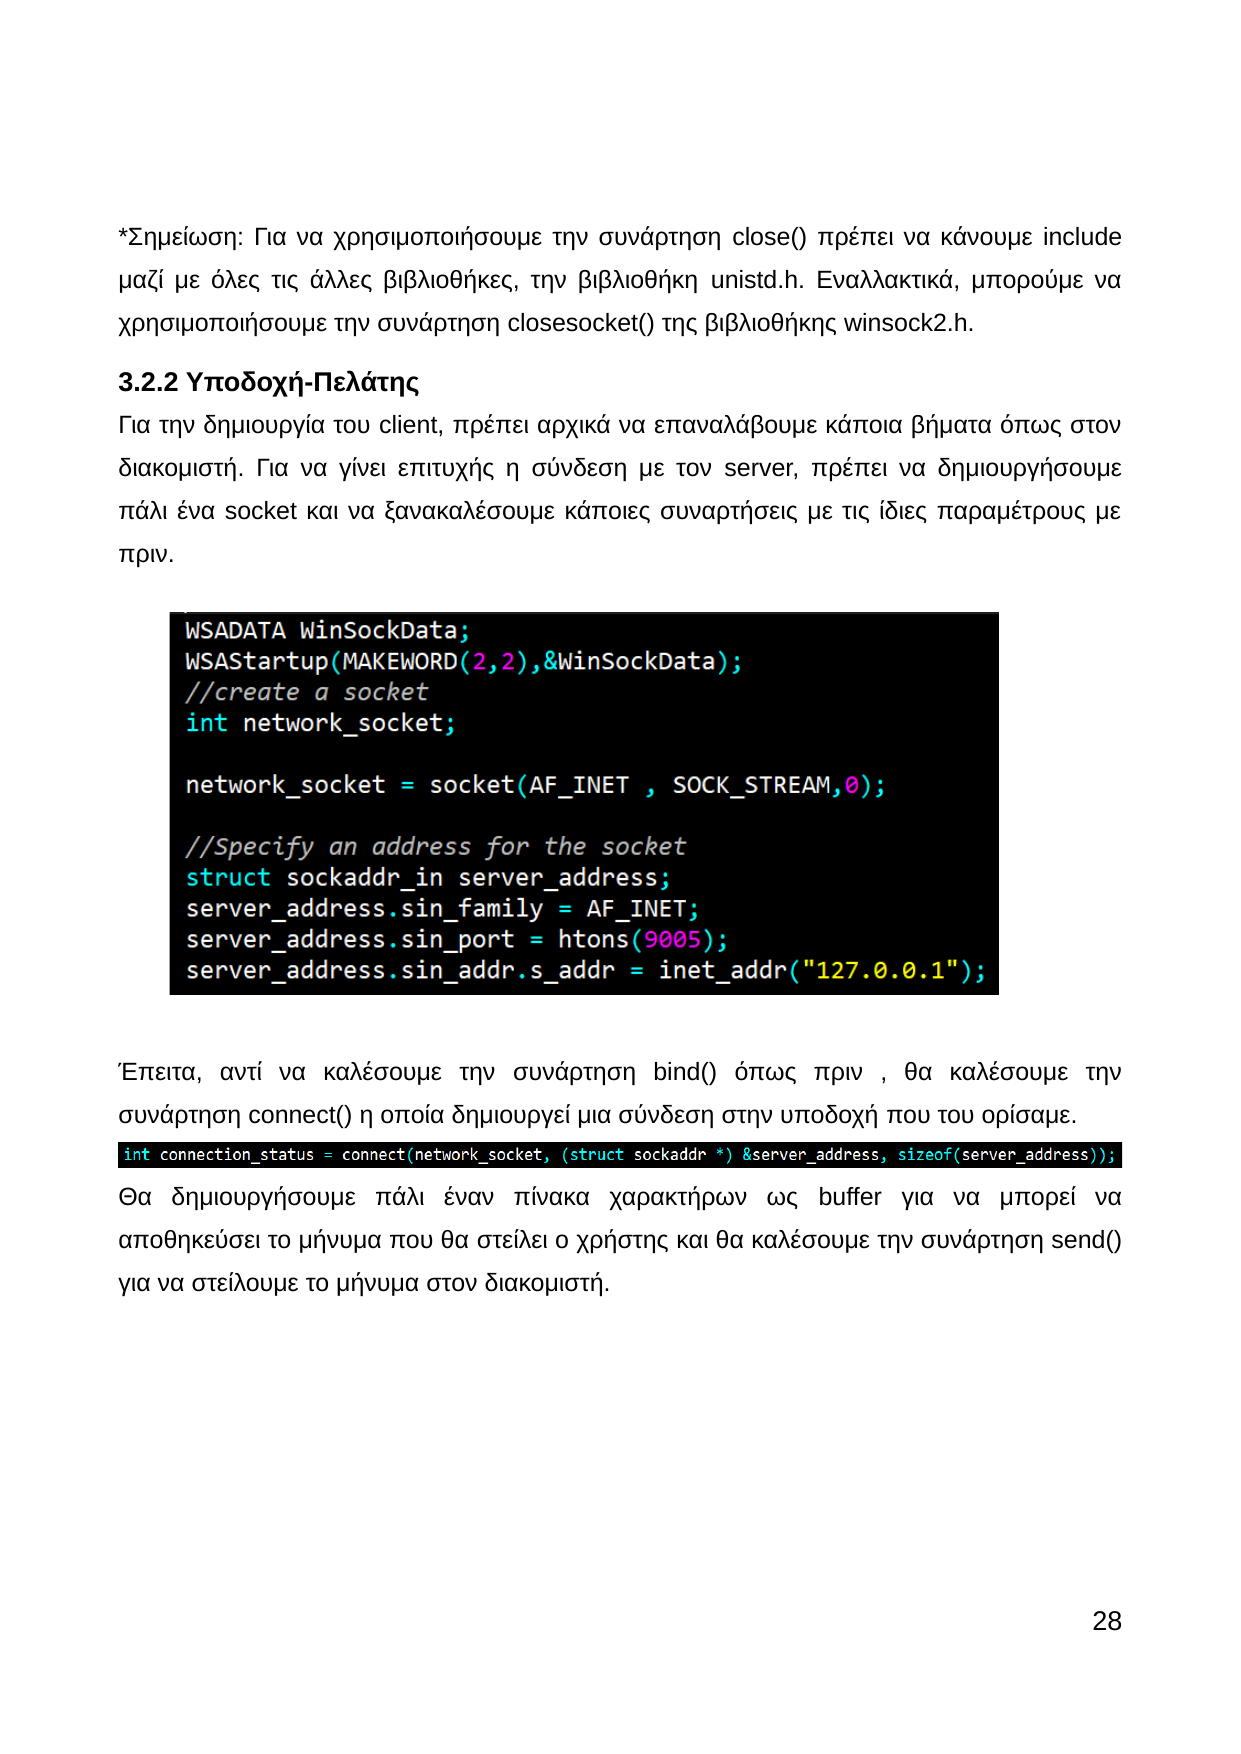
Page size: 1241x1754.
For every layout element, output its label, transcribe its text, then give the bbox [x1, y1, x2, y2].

text Για την δημιουργία του client, πρέπει αρχικά να επαναλάβουμε κάποια βήματα όπως στον διακομιστή. Για να γίνει επιτυχής η σύνδεση με τον server, πρέπει να δημιουργήσουμε πάλι ένα socket και να ξανακαλέσουμε κάποιες συναρτήσεις με τις ίδιες παραμέτρους με πριν. [118, 410, 1122, 568]
text Έπειτα, αντί να καλέσουμε την συνάρτηση bind() όπως πριν , θα καλέσουμε την συνάρτηση connect() η οποία δημιουργεί μια σύνδεση στην υποδοχή που του ορίσαμε. [118, 1057, 1122, 1128]
text Θα δημιουργήσουμε πάλι έναν πίνακα χαρακτήρων ως buffer για να μπορεί να αποθηκεύσει το μήνυμα που θα στείλει ο χρήστης και θα καλέσουμε την συνάρτηση send() για να στείλουμε το μήνυμα στον διακομιστή. [118, 1168, 1122, 1297]
picture [169, 612, 999, 995]
subtitle 3.2.2 Υποδοχή-Πελάτης [118, 366, 1122, 397]
text *Σημείωση: Για να χρησιμοποιήσουμε την συνάρτηση close() πρέπει να κάνουμε include μαζί με όλες τις άλλες βιβλιοθήκες, την βιβλιοθήκη unistd.h. Εναλλακτικά, μπορούμε να χρησιμοποιήσουμε την συνάρτηση closesocket() της βιβλιοθήκης winsock2.h. [118, 222, 1122, 337]
picture [118, 1142, 1123, 1168]
